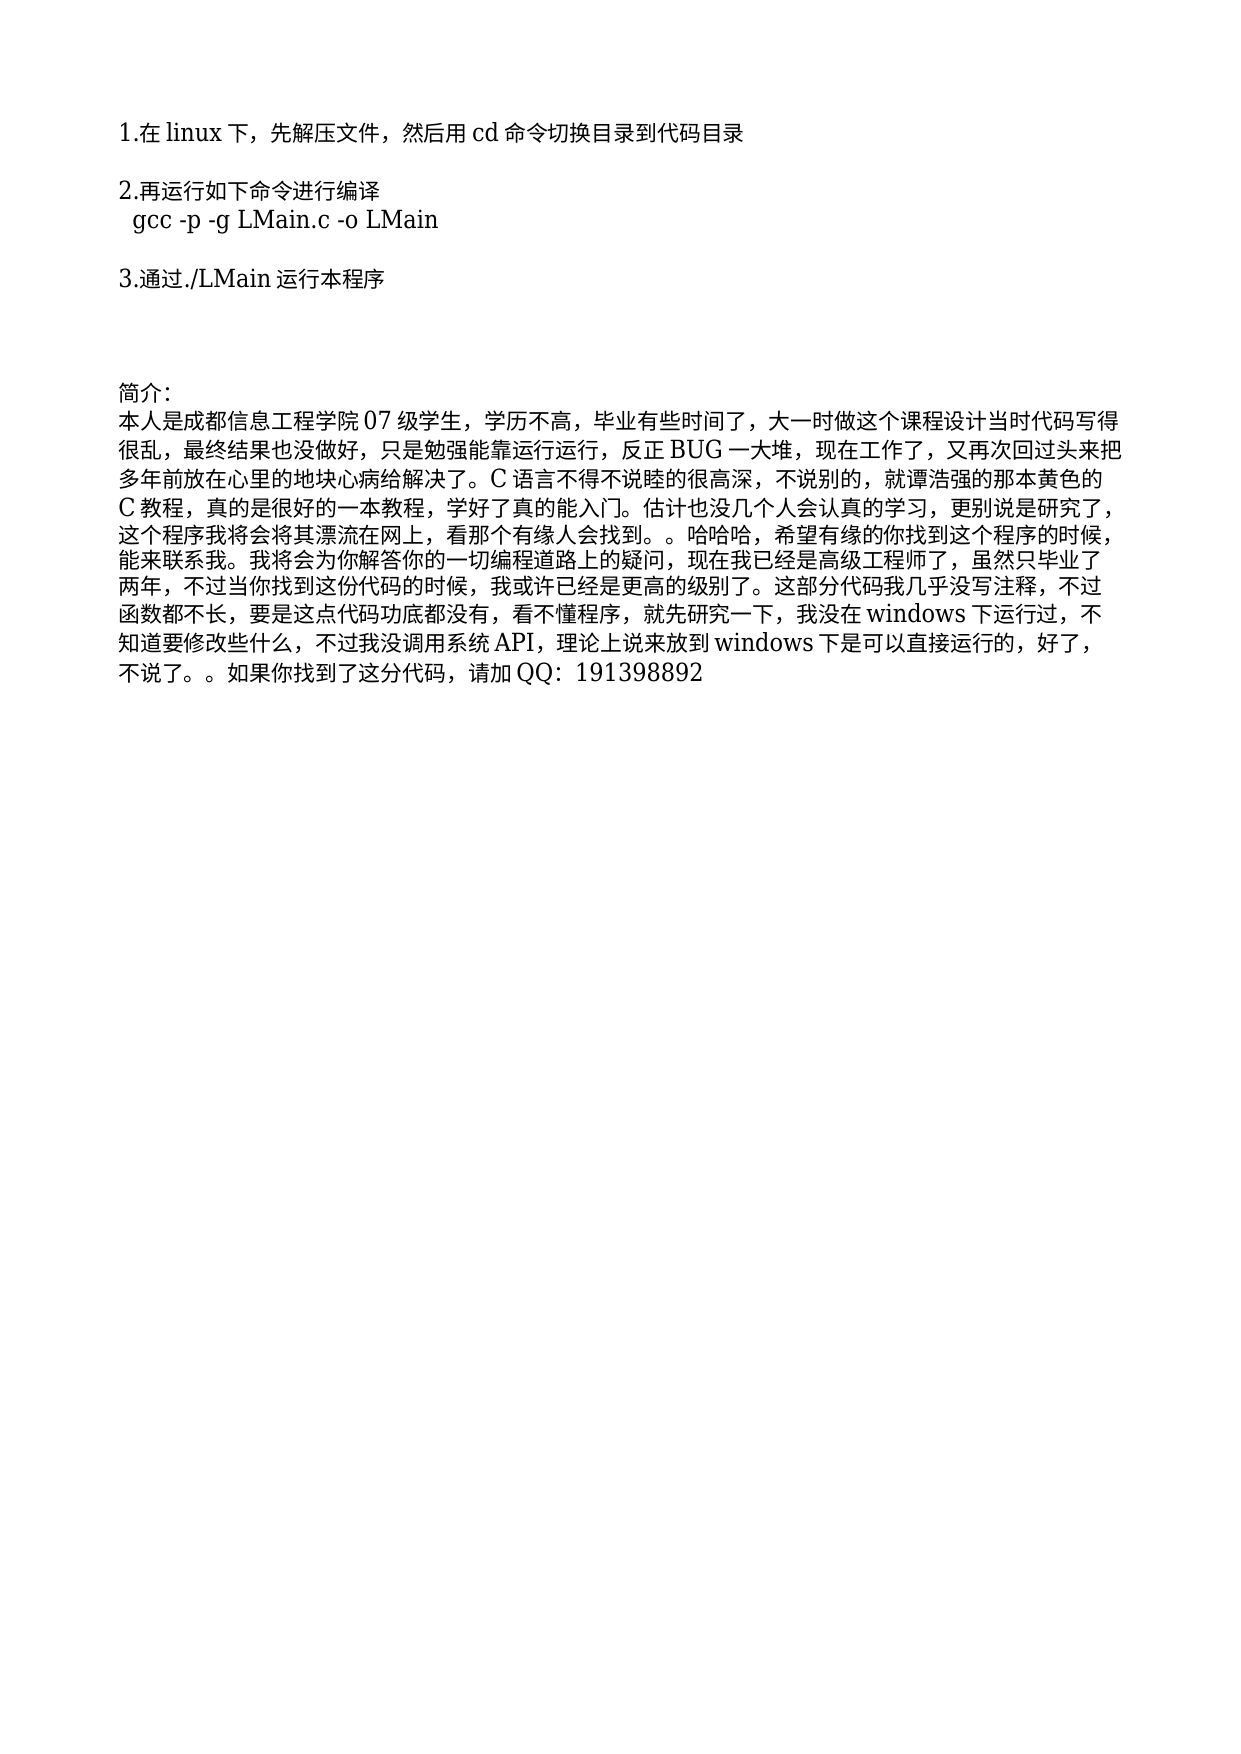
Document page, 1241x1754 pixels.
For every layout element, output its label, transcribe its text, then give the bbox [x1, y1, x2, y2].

text 简介： [118, 381, 1122, 406]
text gcc -p -g LMain.c -o LMain [118, 206, 1122, 235]
text 3.通过./LMain运行本程序 [118, 264, 1122, 293]
text 2.再运行如下命令进行编译 [118, 176, 1122, 206]
text 本人是成都信息工程学院07级学生，学历不高，毕业有些时间了，大一时做这个课程设计当时代码写得很乱，最终结果也没做好，只是勉强能靠运行运行，反正BUG一大堆，现在工作了，又再次回过头来把多年前放在心里的地块心病给解决了。C语言不得不说睦的很高深，不说别的，就谭浩强的那本黄色的C教程，真的是很好的一本教程，学好了真的能入门。估计也没几个人会认真的学习，更别说是研究了，这个程序我将会将其漂流在网上，看那个有缘人会找到。。哈哈哈，希望有缘的你找到这个程序的时候，能来联系我。我将会为你解答你的一切编程道路上的疑问，现在我已经是高级工程师了，虽然只毕业了两年，不过当你找到这份代码的时候，我或许已经是更高的级别了。这部分代码我几乎没写注释，不过函数都不长，要是这点代码功底都没有，看不懂程序，就先研究一下，我没在windows下运行过，不知道要修改些什么，不过我没调用系统API，理论上说来放到windows下是可以直接运行的，好了，不说了。。如果你找到了这分代码，请加QQ：191398892 [118, 406, 1122, 687]
text 1.在linux下，先解压文件，然后用cd命令切换目录到代码目录 [118, 118, 1122, 147]
